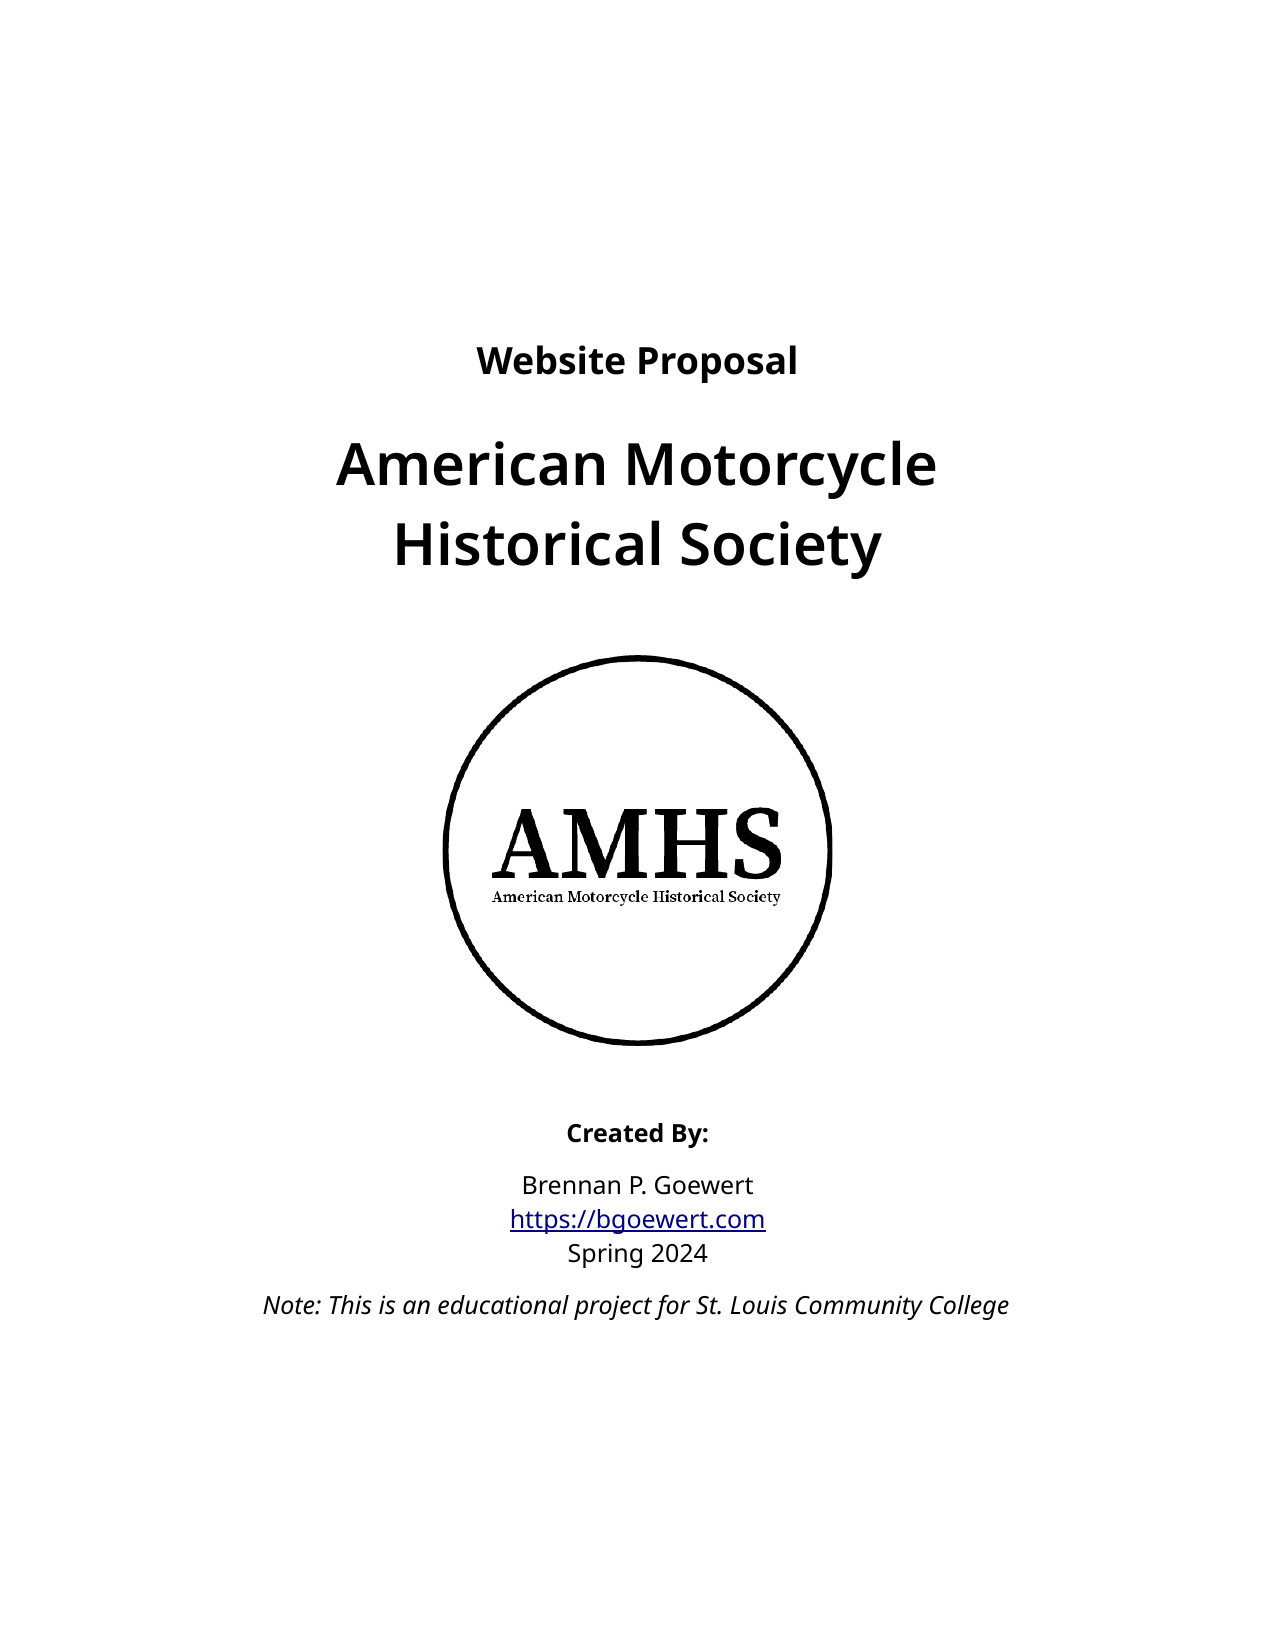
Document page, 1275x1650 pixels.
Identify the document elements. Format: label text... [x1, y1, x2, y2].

picture [442, 655, 833, 1046]
text Created By: [262, 1116, 1013, 1149]
text Brennan P. Goewert https://bgoewert.com Spring 2024 [262, 1167, 1013, 1270]
subtitle Website Proposal [262, 335, 1013, 386]
title American Motorcycle Historical Society [262, 423, 1013, 582]
text Note: This is an educational project for St. Louis Community College [262, 1288, 1013, 1322]
